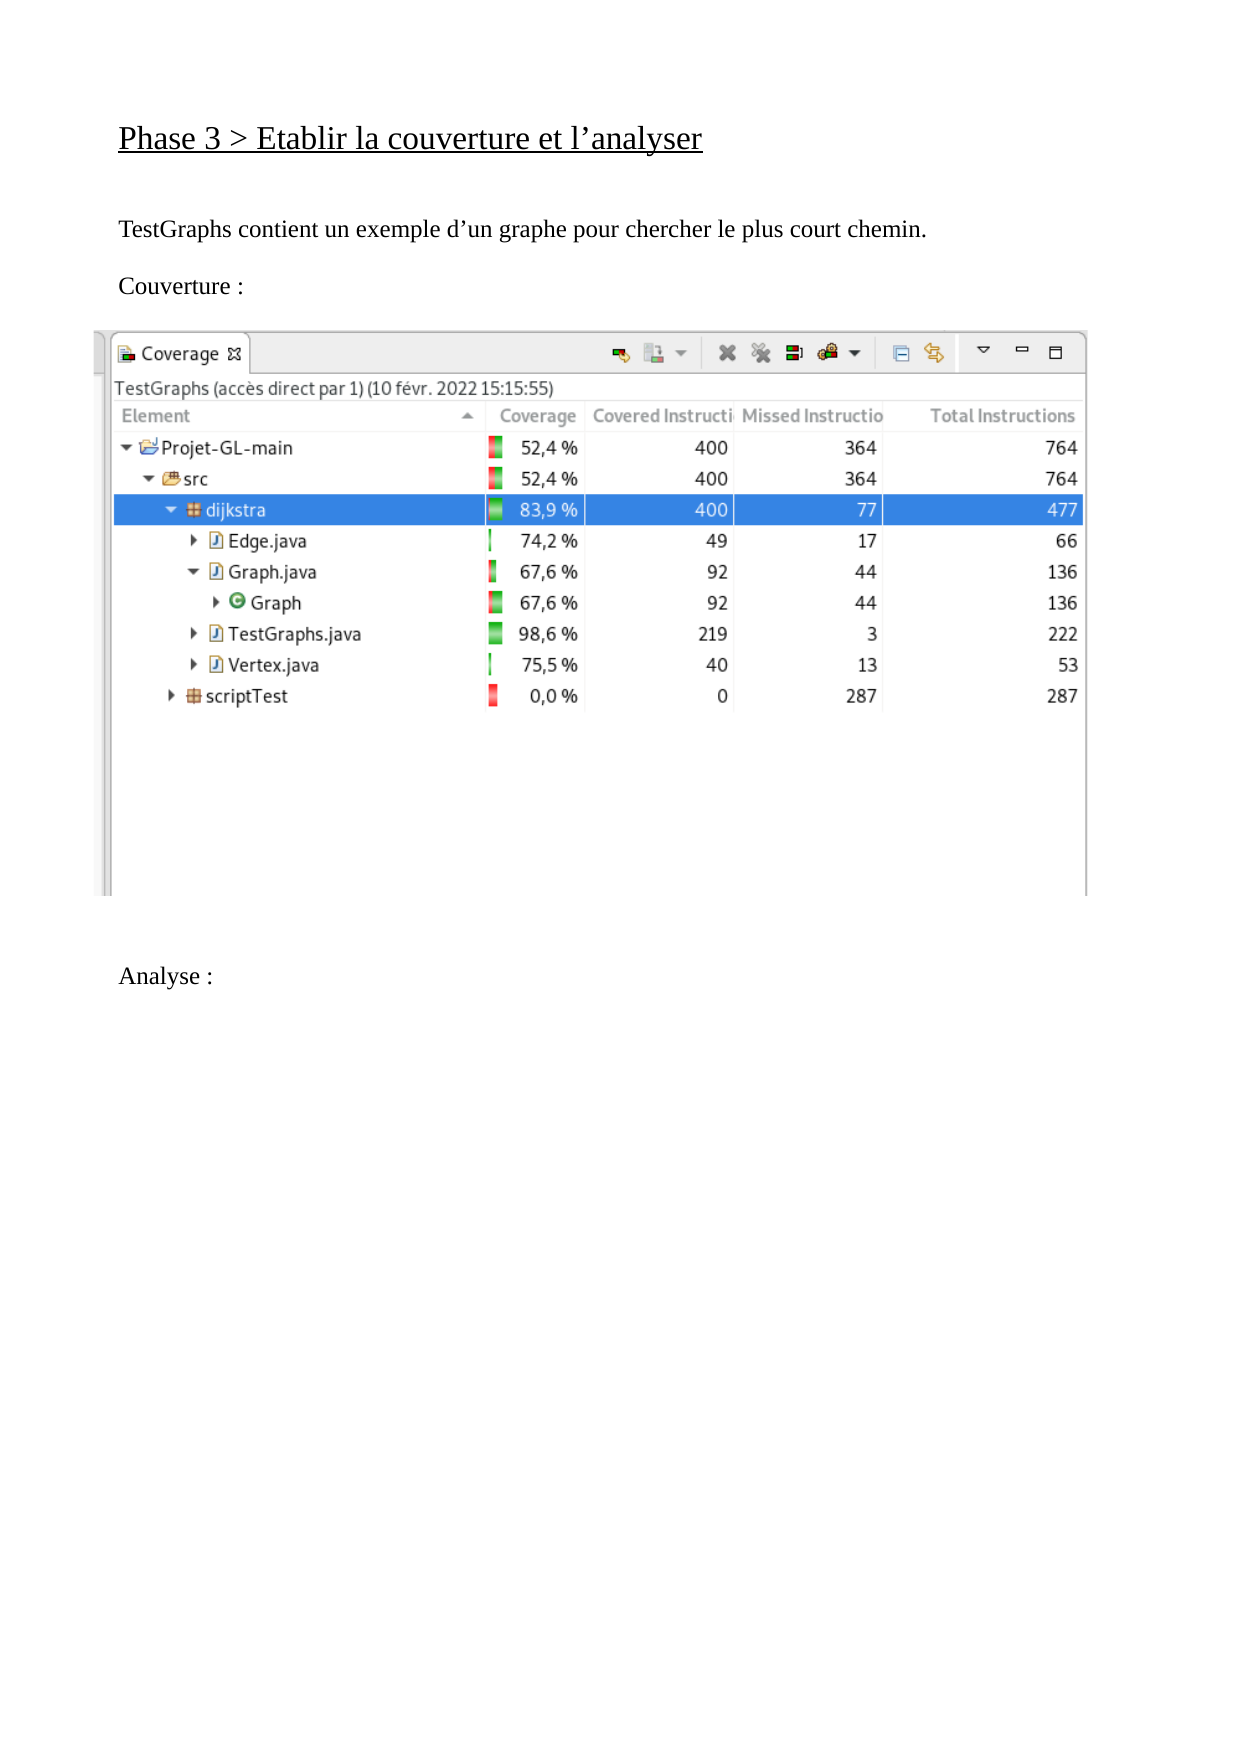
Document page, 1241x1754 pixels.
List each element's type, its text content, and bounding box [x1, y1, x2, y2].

text TestGraphs contient un exemple d’un graphe pour chercher le plus court chemin. [118, 214, 1122, 243]
text Analyse : [118, 961, 1122, 990]
text Phase 3 > Etablir la couverture et l’analyser [118, 118, 1122, 156]
text Couverture : [118, 271, 1122, 300]
